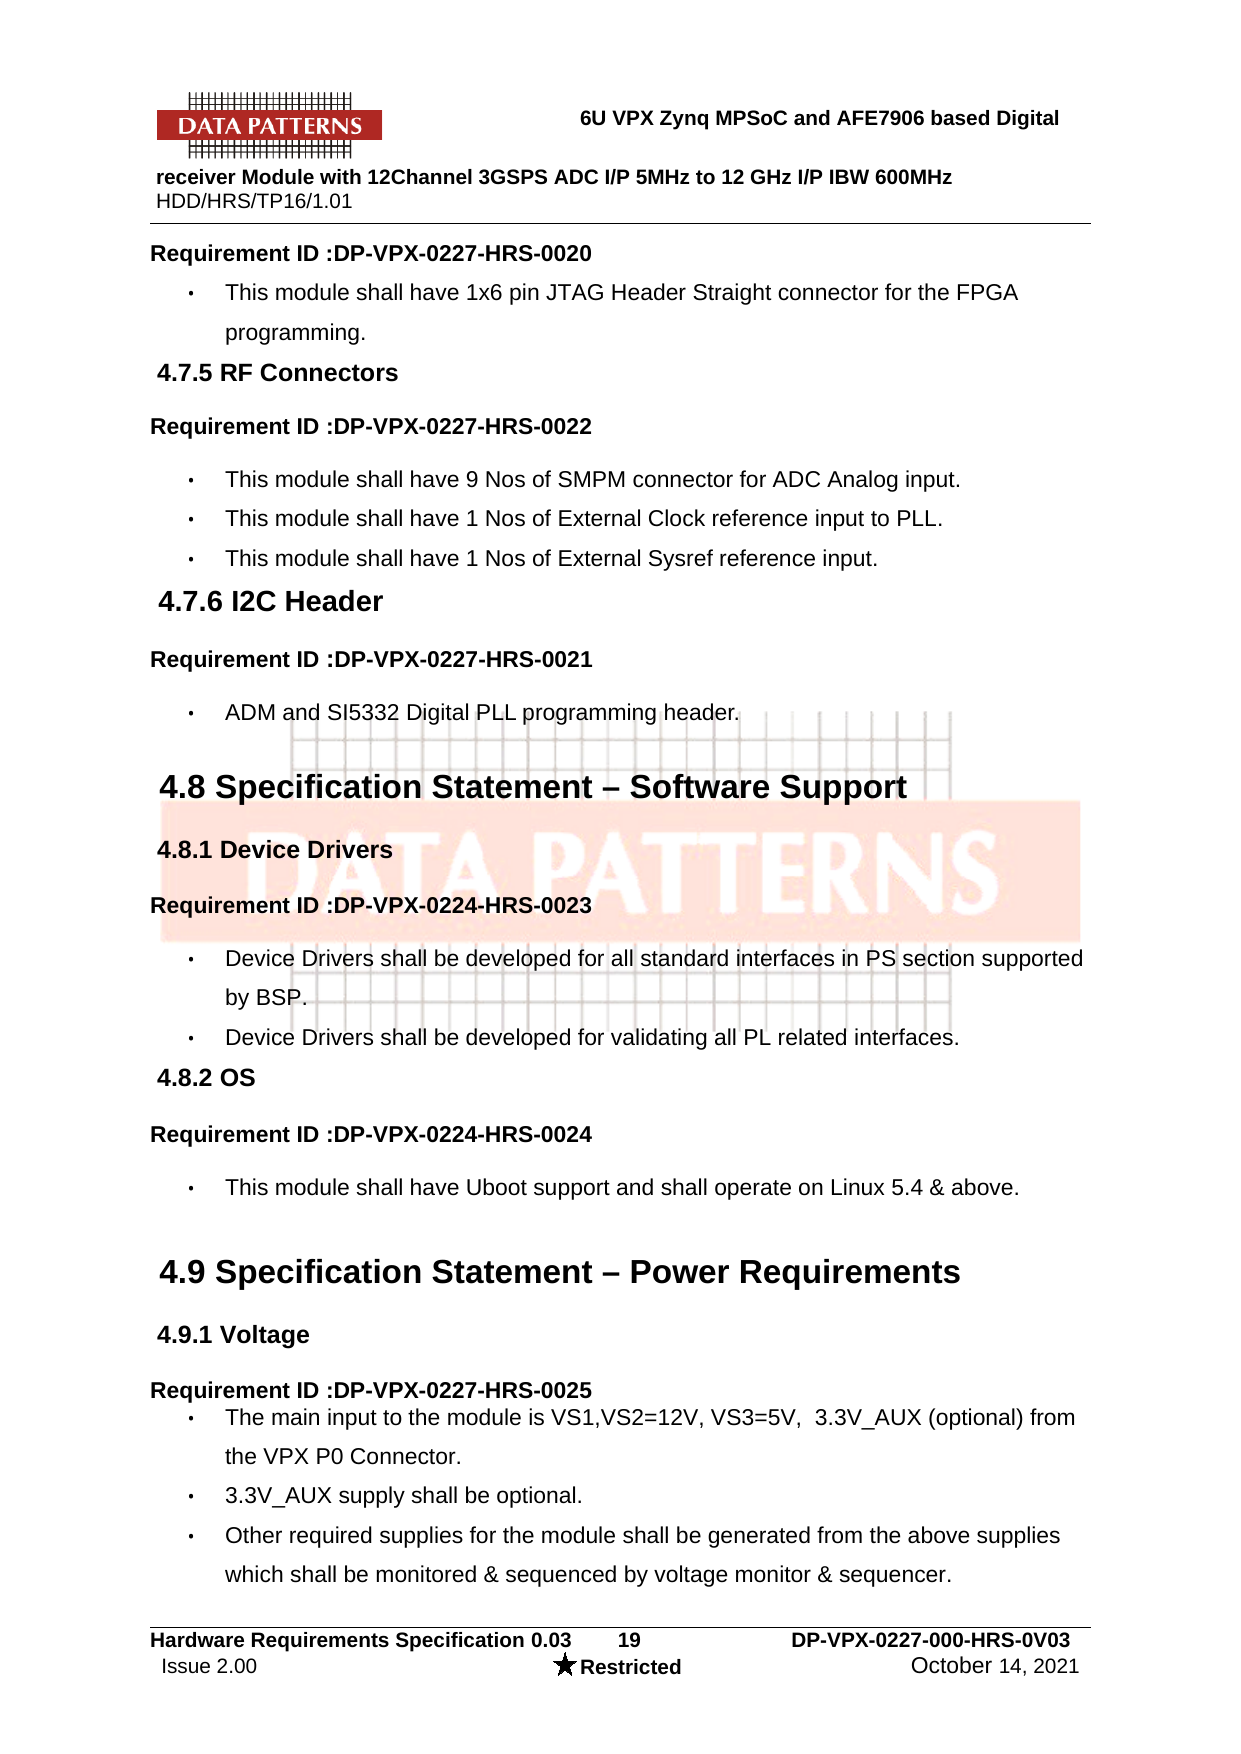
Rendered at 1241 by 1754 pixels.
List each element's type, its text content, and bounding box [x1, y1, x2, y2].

list This module shall have 1 Nos of External Sysref reference input. [187, 545, 1091, 571]
text Requirement ID :DP-VPX-0227-HRS-0020 [150, 239, 1091, 266]
picture [220, 806, 1021, 834]
list ADM and SI5332 Digital PLL programming header. [187, 699, 1091, 726]
list This module shall have 9 Nos of SMPM connector for ADC Analog input. [187, 466, 1091, 492]
subtitle RF Connectors [150, 358, 1091, 387]
text Requirement ID :DP-VPX-0227-HRS-0021 [150, 644, 1091, 673]
list Other required supplies for the module shall be generated from the above supplies which shall be monitored & sequenced by voltage monitor & sequencer. [187, 1522, 1091, 1588]
picture [155, 85, 383, 165]
list The main input to the module is VS1,VS2=12V, VS3=5V, 3.3V_AUX (optional) from the VPX P0 Connector. [187, 1403, 1091, 1469]
text Requirement ID :DP-VPX-0227-HRS-0022 [150, 413, 1091, 439]
picture [220, 918, 1021, 945]
picture [220, 1011, 1021, 1024]
subtitle OS [150, 1063, 1091, 1092]
text Requirement ID :DP-VPX-0227-HRS-0025 [150, 1377, 1091, 1403]
list Device Drivers shall be developed for validating all PL related interfaces. [187, 1024, 1091, 1050]
list This module shall have Uboot support and shall operate on Linux 5.4 & above. [187, 1173, 1091, 1200]
list Device Drivers shall be developed for all standard interfaces in PS section supported by BSP. [187, 945, 1091, 1011]
subtitle Voltage [150, 1320, 1091, 1348]
subtitle I2C Header [150, 584, 1091, 618]
subtitle Specification Statement – Power Requirements [150, 1252, 1091, 1291]
text Requirement ID :DP-VPX-0224-HRS-0023 [150, 892, 1091, 918]
text Requirement ID :DP-VPX-0224-HRS-0024 [150, 1121, 1091, 1147]
list This module shall have 1x6 pin JTAG Header Straight connector for the FPGA programming. [187, 279, 1091, 345]
picture [220, 863, 1021, 892]
subtitle Device Drivers [150, 834, 1091, 863]
subtitle Specification Statement – Software Support [150, 767, 1091, 806]
list 3.3V_AUX supply shall be optional. [187, 1482, 1091, 1509]
list This module shall have 1 Nos of External Clock reference input to PLL. [187, 505, 1091, 532]
picture [220, 726, 1021, 767]
